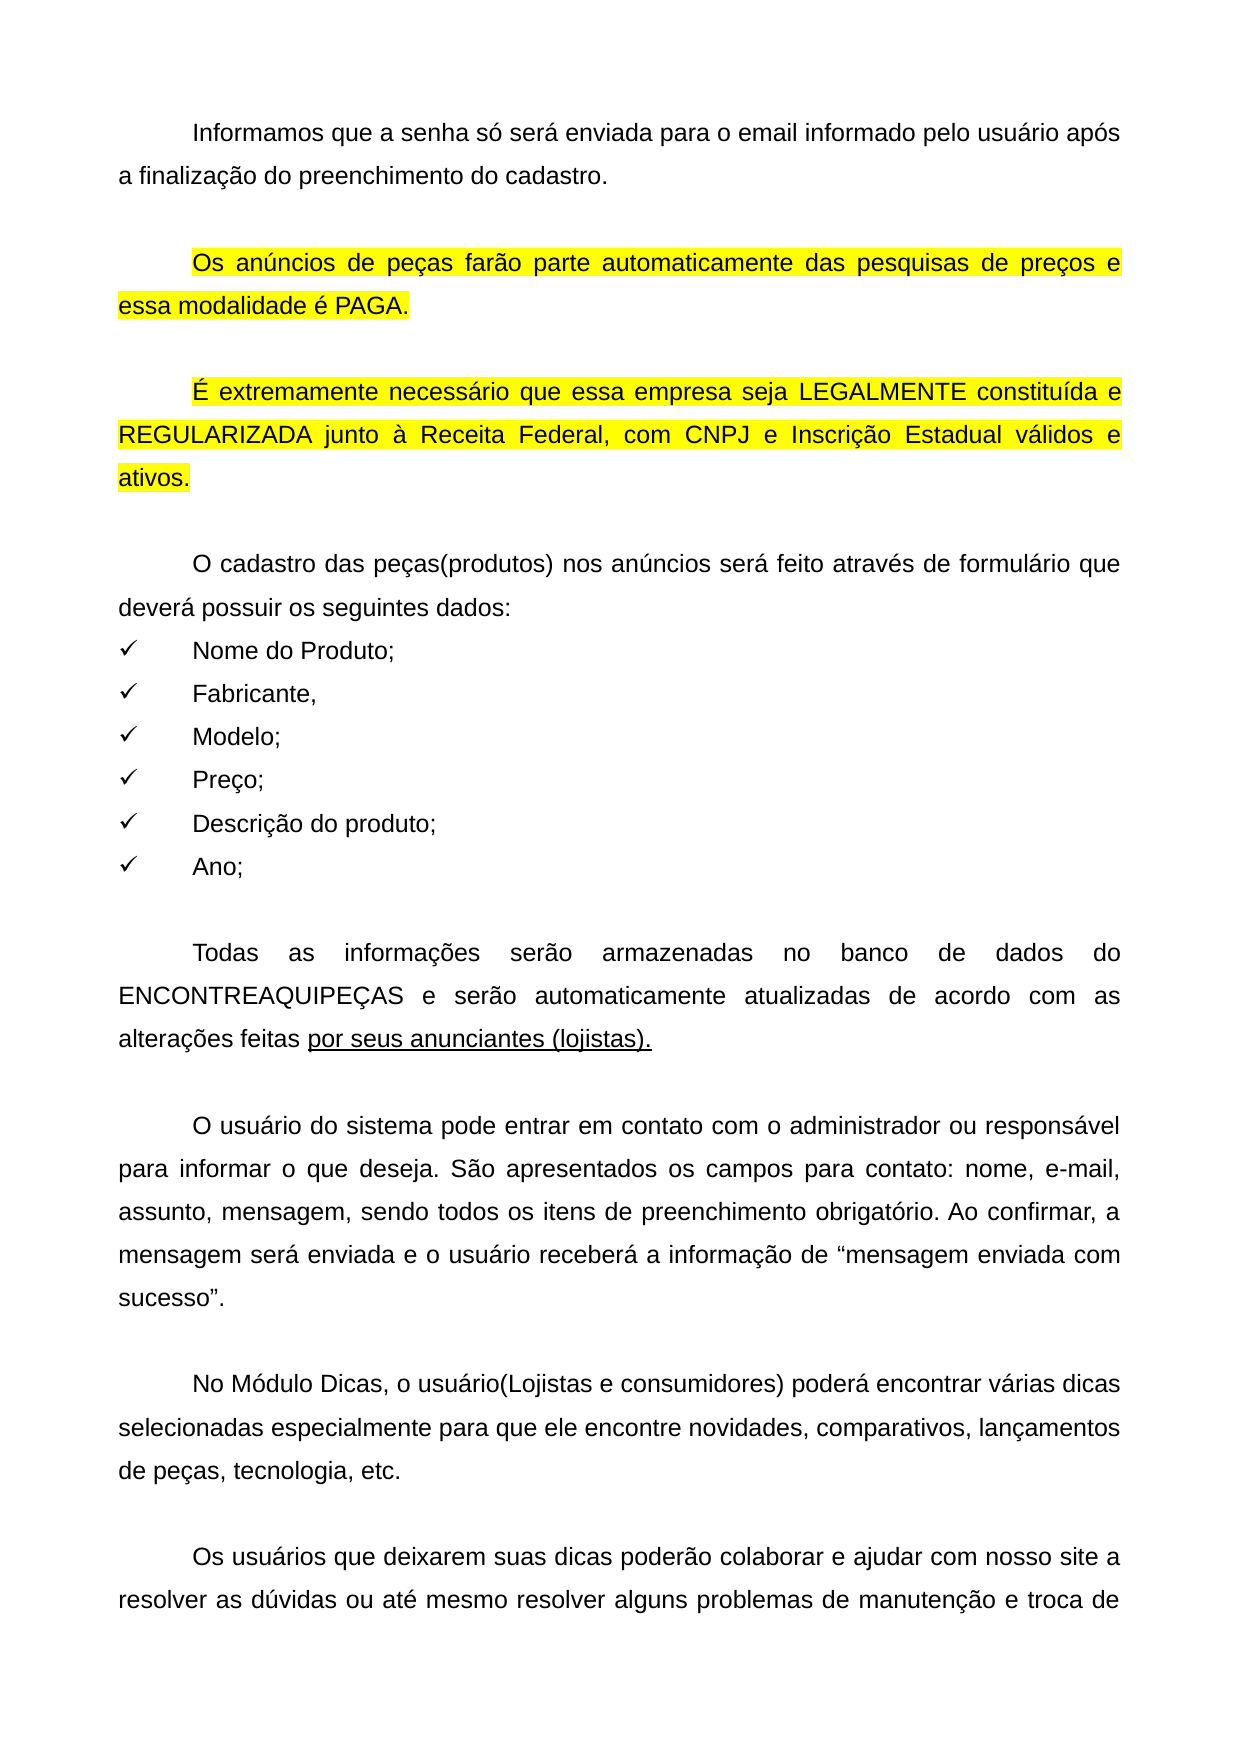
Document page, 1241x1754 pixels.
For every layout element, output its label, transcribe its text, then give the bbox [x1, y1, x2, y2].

text Todas as informações serão armazenadas no banco de dados do ENCONTREAQUIPEÇAS e serão automaticamente atualizadas de acordo com as alterações feitas por seus anunciantes (lojistas). [118, 938, 1122, 1053]
list Modelo; [118, 722, 1122, 751]
list Preço; [118, 765, 1122, 794]
text O cadastro das peças(produtos) nos anúncios será feito através de formulário que deverá possuir os seguintes dados: [118, 549, 1122, 621]
text Os anúncios de peças farão parte automaticamente das pesquisas de preços e essa modalidade é PAGA. [118, 247, 1122, 319]
list Fabricante, [118, 679, 1122, 708]
text É extremamente necessário que essa empresa seja LEGALMENTE constituída e REGULARIZADA junto à Receita Federal, com CNPJ e Inscrição Estadual válidos e ativos. [118, 377, 1122, 492]
list Nome do Produto; [118, 636, 1122, 664]
text No Módulo Dicas, o usuário(Lojistas e consumidores) poderá encontrar várias dicas selecionadas especialmente para que ele encontre novidades, comparativos, lançamentos de peças, tecnologia, etc. [118, 1369, 1122, 1484]
list Ano; [118, 852, 1122, 881]
text Os usuários que deixarem suas dicas poderão colaborar e ajudar com nosso site a resolver as dúvidas ou até mesmo resolver alguns problemas de manutenção e troca de [118, 1542, 1122, 1614]
list Descrição do produto; [118, 808, 1122, 837]
text Informamos que a senha só será enviada para o email informado pelo usuário após a finalização do preenchimento do cadastro. [118, 118, 1122, 190]
text O usuário do sistema pode entrar em contato com o administrador ou responsável para informar o que deseja. São apresentados os campos para contato: nome, e-mail, assunto, mensagem, sendo todos os itens de preenchimento obrigatório. Ao confirmar, a mensagem será enviada e o usuário receberá a informação de “mensagem enviada com sucesso”. [118, 1111, 1122, 1312]
